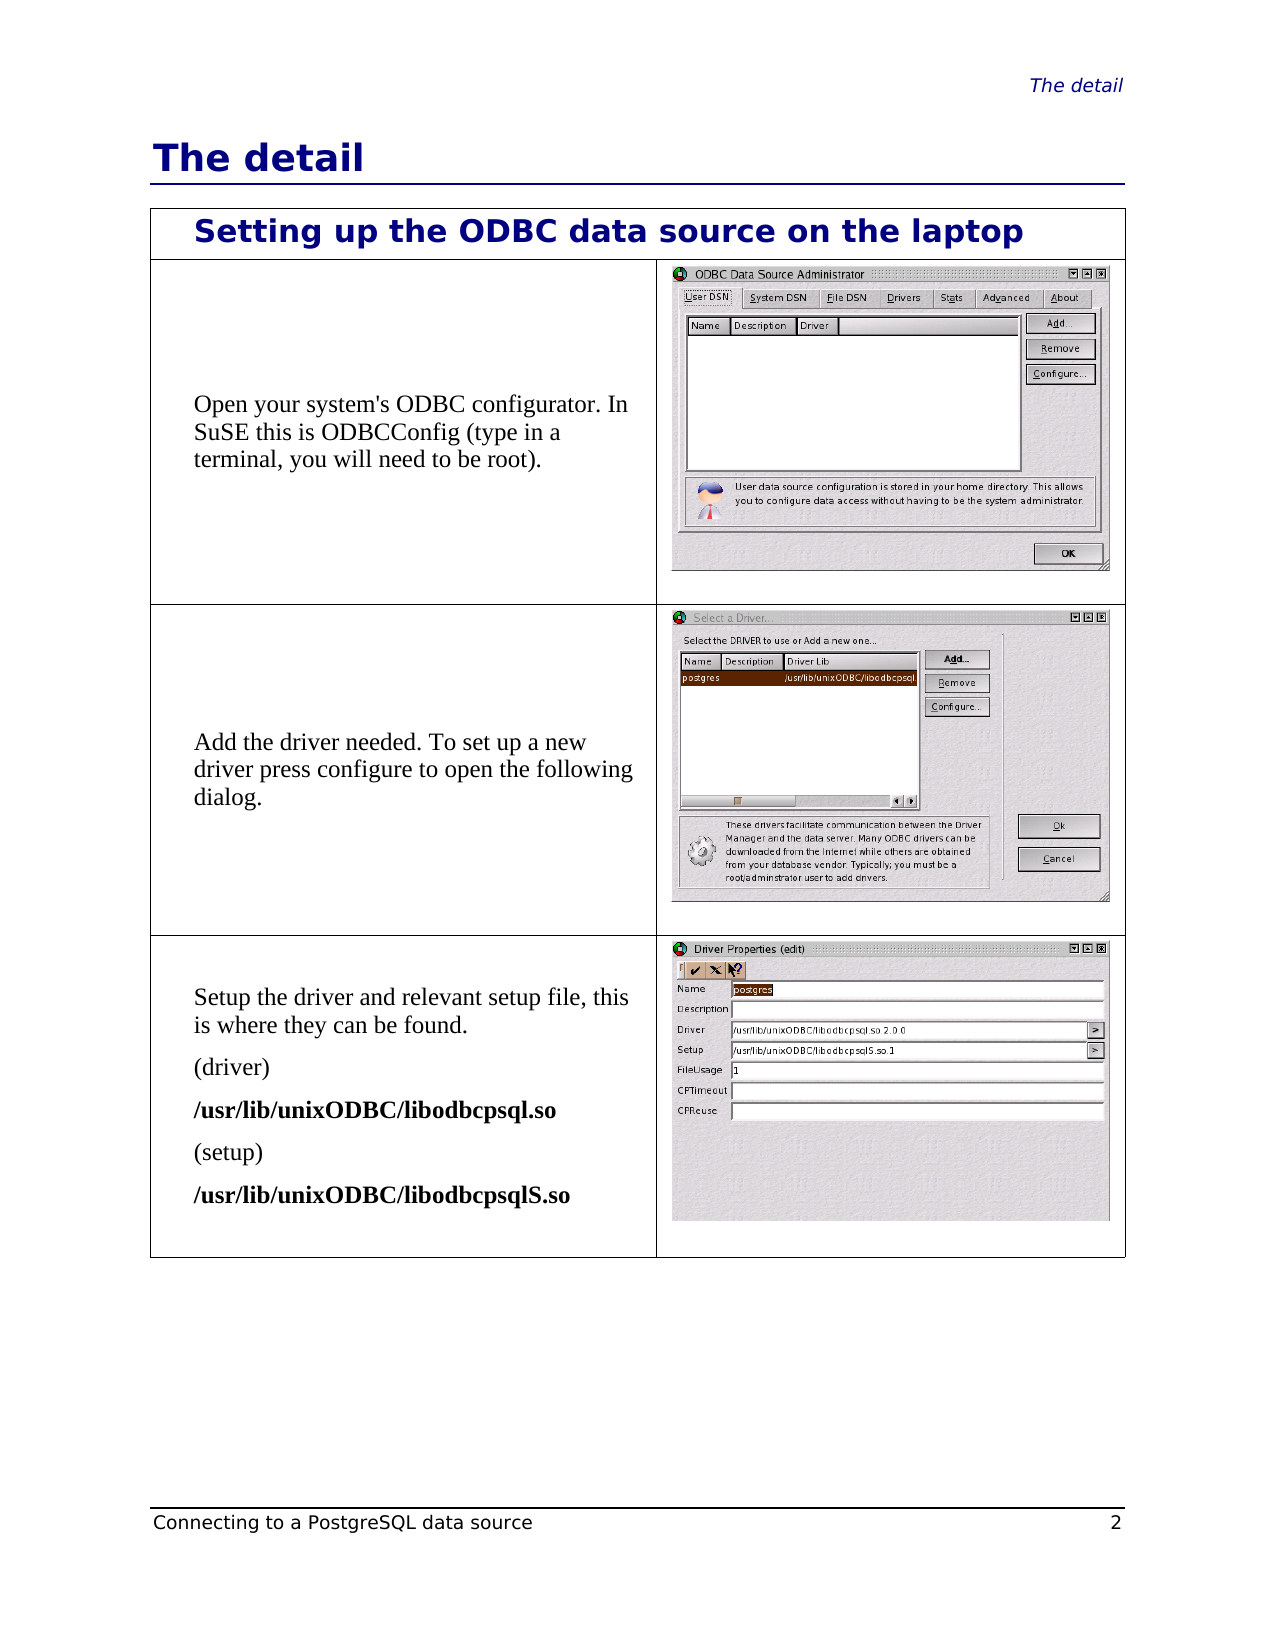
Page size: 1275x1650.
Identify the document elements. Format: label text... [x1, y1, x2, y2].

picture [671, 940, 1110, 1221]
table_cell [657, 610, 1125, 935]
table_cell Add the driver needed. To set up a new driver press configure to open the following dialog. [151, 605, 656, 935]
picture [671, 265, 1110, 571]
table_cell [657, 260, 1125, 604]
table_cell Setup the driver and relevant setup file, this is where they can be found. (driver) /usr/lib/unixODBC/libodbcpsql.so (setup) /usr/lib/unixODBC/libodbcpsqlS.so [151, 936, 656, 1257]
subtitle The detail [150, 134, 1125, 183]
table_cell [657, 605, 1125, 609]
table_cell Open your system's ODBC configurator. In SuSE this is ODBCConfig (type in a terminal, you will need to be root). [151, 260, 656, 604]
table_cell [657, 936, 1125, 1257]
table_header Setting up the ODBC data source on the laptop [151, 209, 1125, 259]
picture [671, 609, 1110, 902]
